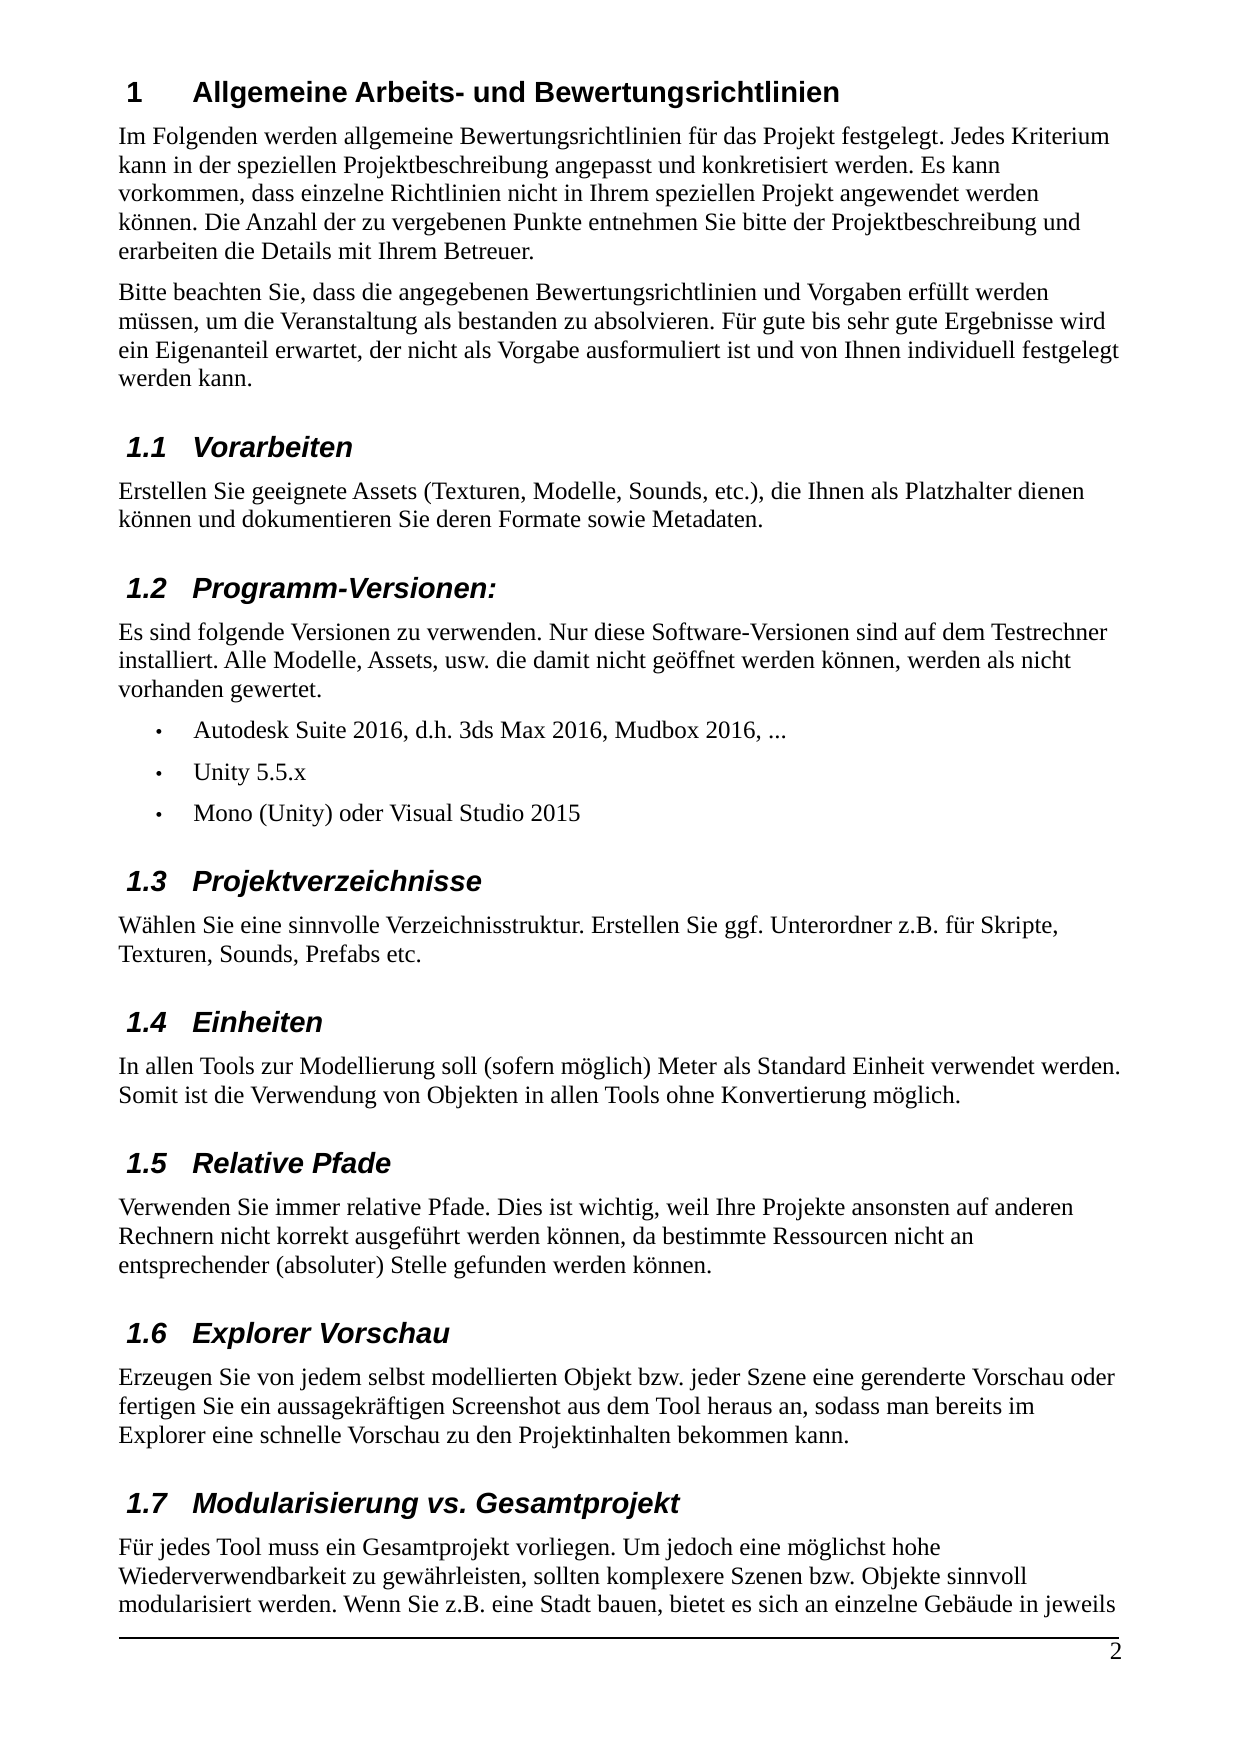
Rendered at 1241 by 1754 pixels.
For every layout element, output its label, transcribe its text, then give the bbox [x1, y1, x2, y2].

text Verwenden Sie immer relative Pfade. Dies ist wichtig, weil Ihre Projekte ansonsten auf anderen Rechnern nicht korrekt ausgeführt werden können, da bestimmte Ressourcen nicht an entsprechender (absoluter) Stelle gefunden werden können. [118, 1192, 1122, 1279]
subtitle Einheiten [118, 1005, 1122, 1039]
text Erstellen Sie geeignete Assets (Texturen, Modelle, Sounds, etc.), die Ihnen als Platzhalter dienen können und dokumentieren Sie deren Formate sowie Metadaten. [118, 476, 1122, 533]
subtitle Projektverzeichnisse [118, 864, 1122, 898]
list Autodesk Suite 2016, d.h. 3ds Max 2016, Mudbox 2016, ... [156, 716, 1122, 744]
text Bitte beachten Sie, dass die angegebenen Bewertungsrichtlinien und Vorgaben erfüllt werden müssen, um die Veranstaltung als bestanden zu absolvieren. Für gute bis sehr gute Ergebnisse wird ein Eigenanteil erwartet, der nicht als Vorgabe ausformuliert ist und von Ihnen individuell festgelegt werden kann. [118, 277, 1122, 392]
subtitle Programm-Versionen: [118, 571, 1122, 604]
subtitle Explorer Vorschau [118, 1316, 1122, 1350]
list Mono (Unity) oder Visual Studio 2015 [156, 798, 1122, 827]
text Für jedes Tool muss ein Gesamtprojekt vorliegen. Um jedoch eine möglichst hohe Wiederverwendbarkeit zu gewährleisten, sollten komplexere Szenen bzw. Objekte sinnvoll modularisiert werden. Wenn Sie z.B. eine Stadt bauen, bietet es sich an einzelne Gebäude in jeweils [118, 1532, 1122, 1618]
subtitle Vorarbeiten [118, 430, 1122, 463]
subtitle Modularisierung vs. Gesamtprojekt [118, 1486, 1122, 1519]
text Wählen Sie eine sinnvolle Verzeichnisstruktur. Erstellen Sie ggf. Unterordner z.B. für Skripte, Texturen, Sounds, Prefabs etc. [118, 910, 1122, 968]
text Im Folgenden werden allgemeine Bewertungsrichtlinien für das Projekt festgelegt. Jedes Kriterium kann in der speziellen Projektbeschreibung angepasst und konkretisiert werden. Es kann vorkommen, dass einzelne Richtlinien nicht in Ihrem speziellen Projekt angewendet werden können. Die Anzahl der zu vergebenen Punkte entnehmen Sie bitte der Projektbeschreibung und erarbeiten die Details mit Ihrem Betreuer. [118, 121, 1122, 265]
text Erzeugen Sie von jedem selbst modellierten Objekt bzw. jeder Szene eine gerenderte Vorschau oder fertigen Sie ein aussagekräftigen Screenshot aus dem Tool heraus an, sodass man bereits im Explorer eine schnelle Vorschau zu den Projektinhalten bekommen kann. [118, 1362, 1122, 1448]
subtitle Allgemeine Arbeits- und Bewertungsrichtlinien [118, 75, 1122, 108]
text In allen Tools zur Modellierung soll (sofern möglich) Meter als Standard Einheit verwendet werden. Somit ist die Verwendung von Objekten in allen Tools ohne Konvertierung möglich. [118, 1051, 1122, 1109]
subtitle Relative Pfade [118, 1146, 1122, 1180]
list Unity 5.5.x [156, 757, 1122, 786]
text Es sind folgende Versionen zu verwenden. Nur diese Software-Versionen sind auf dem Testrechner installiert. Alle Modelle, Assets, usw. die damit nicht geöffnet werden können, werden als nicht vorhanden gewertet. [118, 617, 1122, 703]
